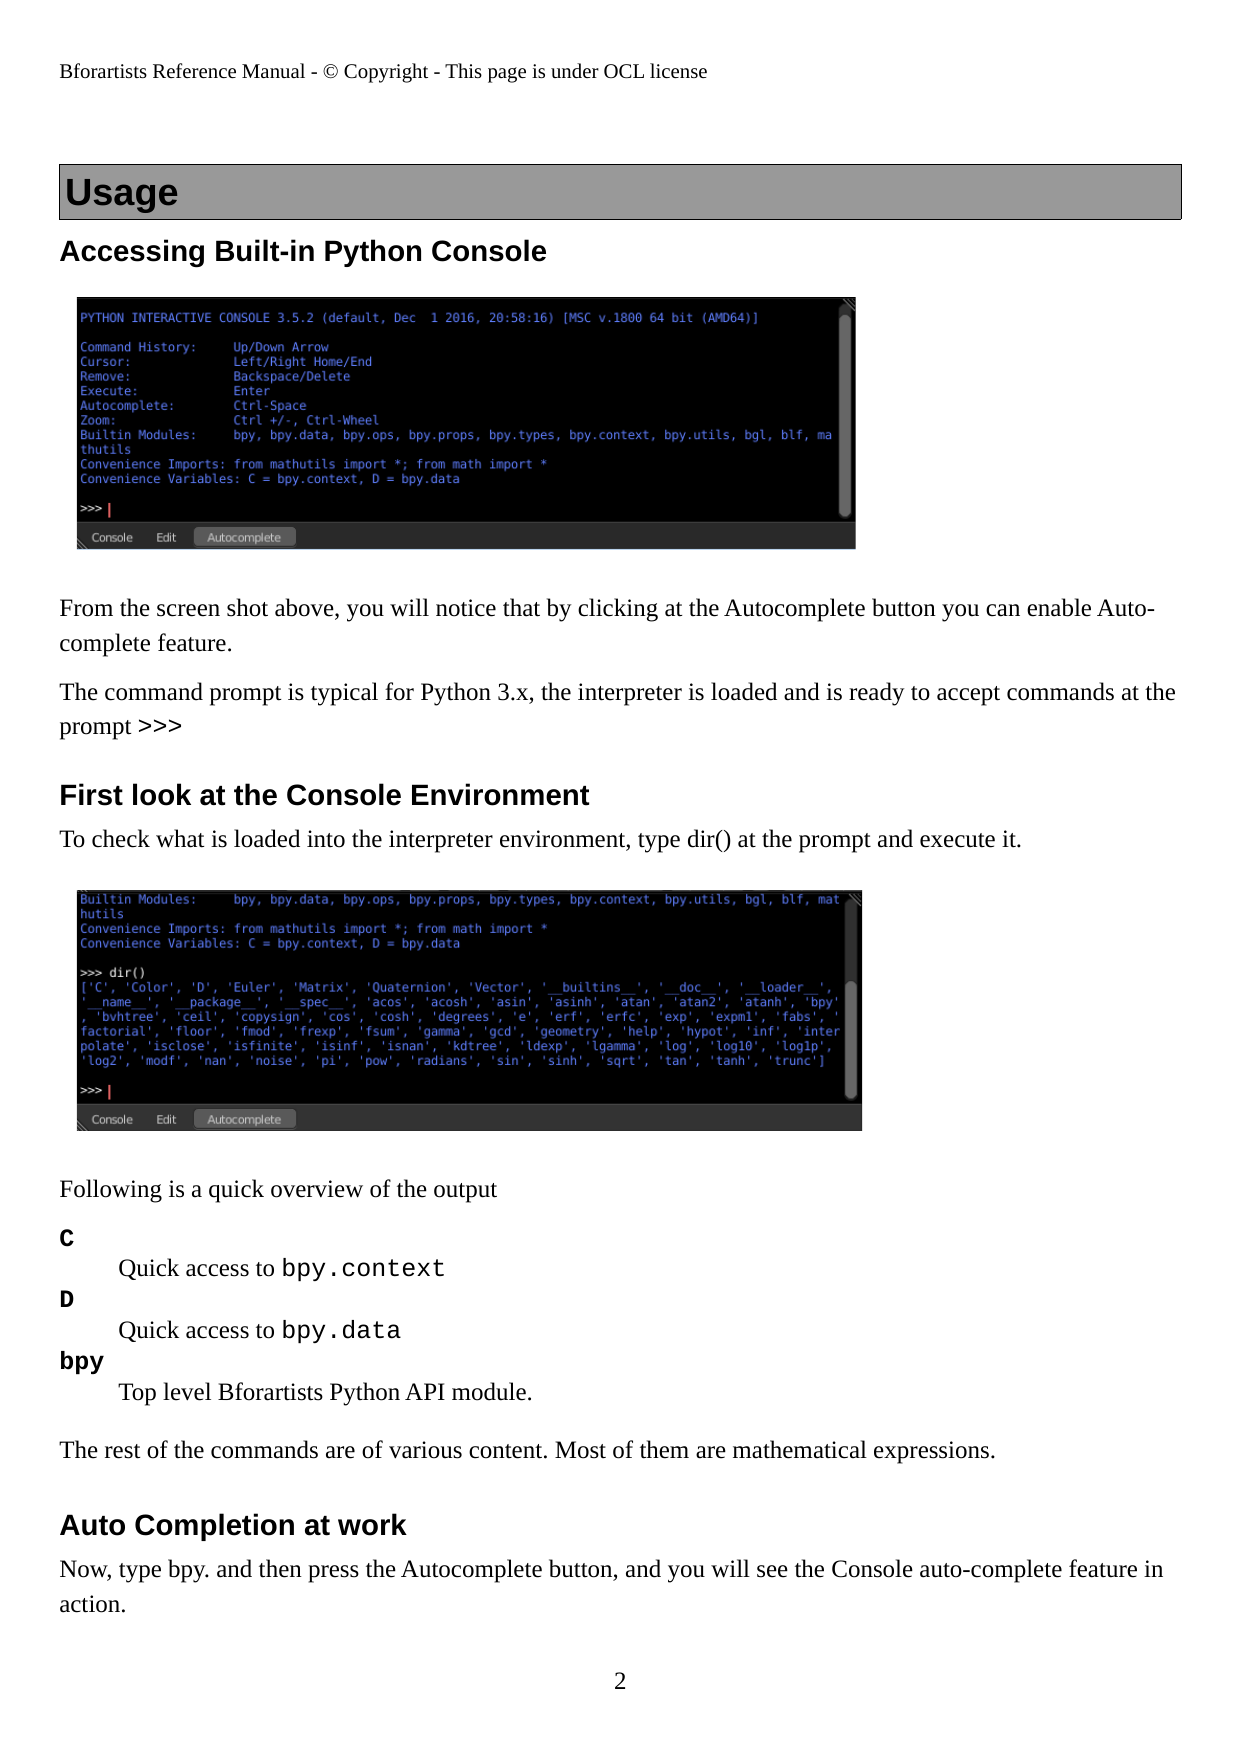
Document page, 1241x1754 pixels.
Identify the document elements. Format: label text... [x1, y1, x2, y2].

text Following is a quick overview of the output [59, 1174, 1181, 1202]
list Quick access to bpy.data [118, 1315, 1181, 1346]
subtitle First look at the Console Environment [59, 777, 1181, 811]
picture [76, 890, 863, 1131]
text The command prompt is typical for Python 3.x, the interpreter is loaded and is ready to accept commands at the prompt >>> [59, 677, 1181, 742]
subtitle Accessing Built-in Python Console [59, 234, 1181, 267]
table_header Usage [60, 165, 1181, 219]
subtitle Auto Completion at work [59, 1508, 1181, 1542]
subtitle C [59, 1223, 1181, 1253]
text From the screen shot above, you will notice that by clicking at the Autocomplete button you can enable Auto-complete feature. [59, 593, 1181, 656]
text To check what is loaded into the interpreter environment, type dir() at the prompt and execute it. [59, 824, 1181, 852]
subtitle D [59, 1284, 1181, 1315]
list Top level Bforartists Python API module. [118, 1377, 1181, 1406]
picture [76, 297, 856, 550]
subtitle bpy [59, 1346, 1181, 1377]
list Quick access to bpy.context [118, 1253, 1181, 1284]
list The rest of the commands are of various content. Most of them are mathematical expressions. [59, 1435, 1181, 1464]
text Now, type bpy. and then press the Autocomplete button, and you will see the Console auto-complete feature in action. [59, 1554, 1181, 1617]
